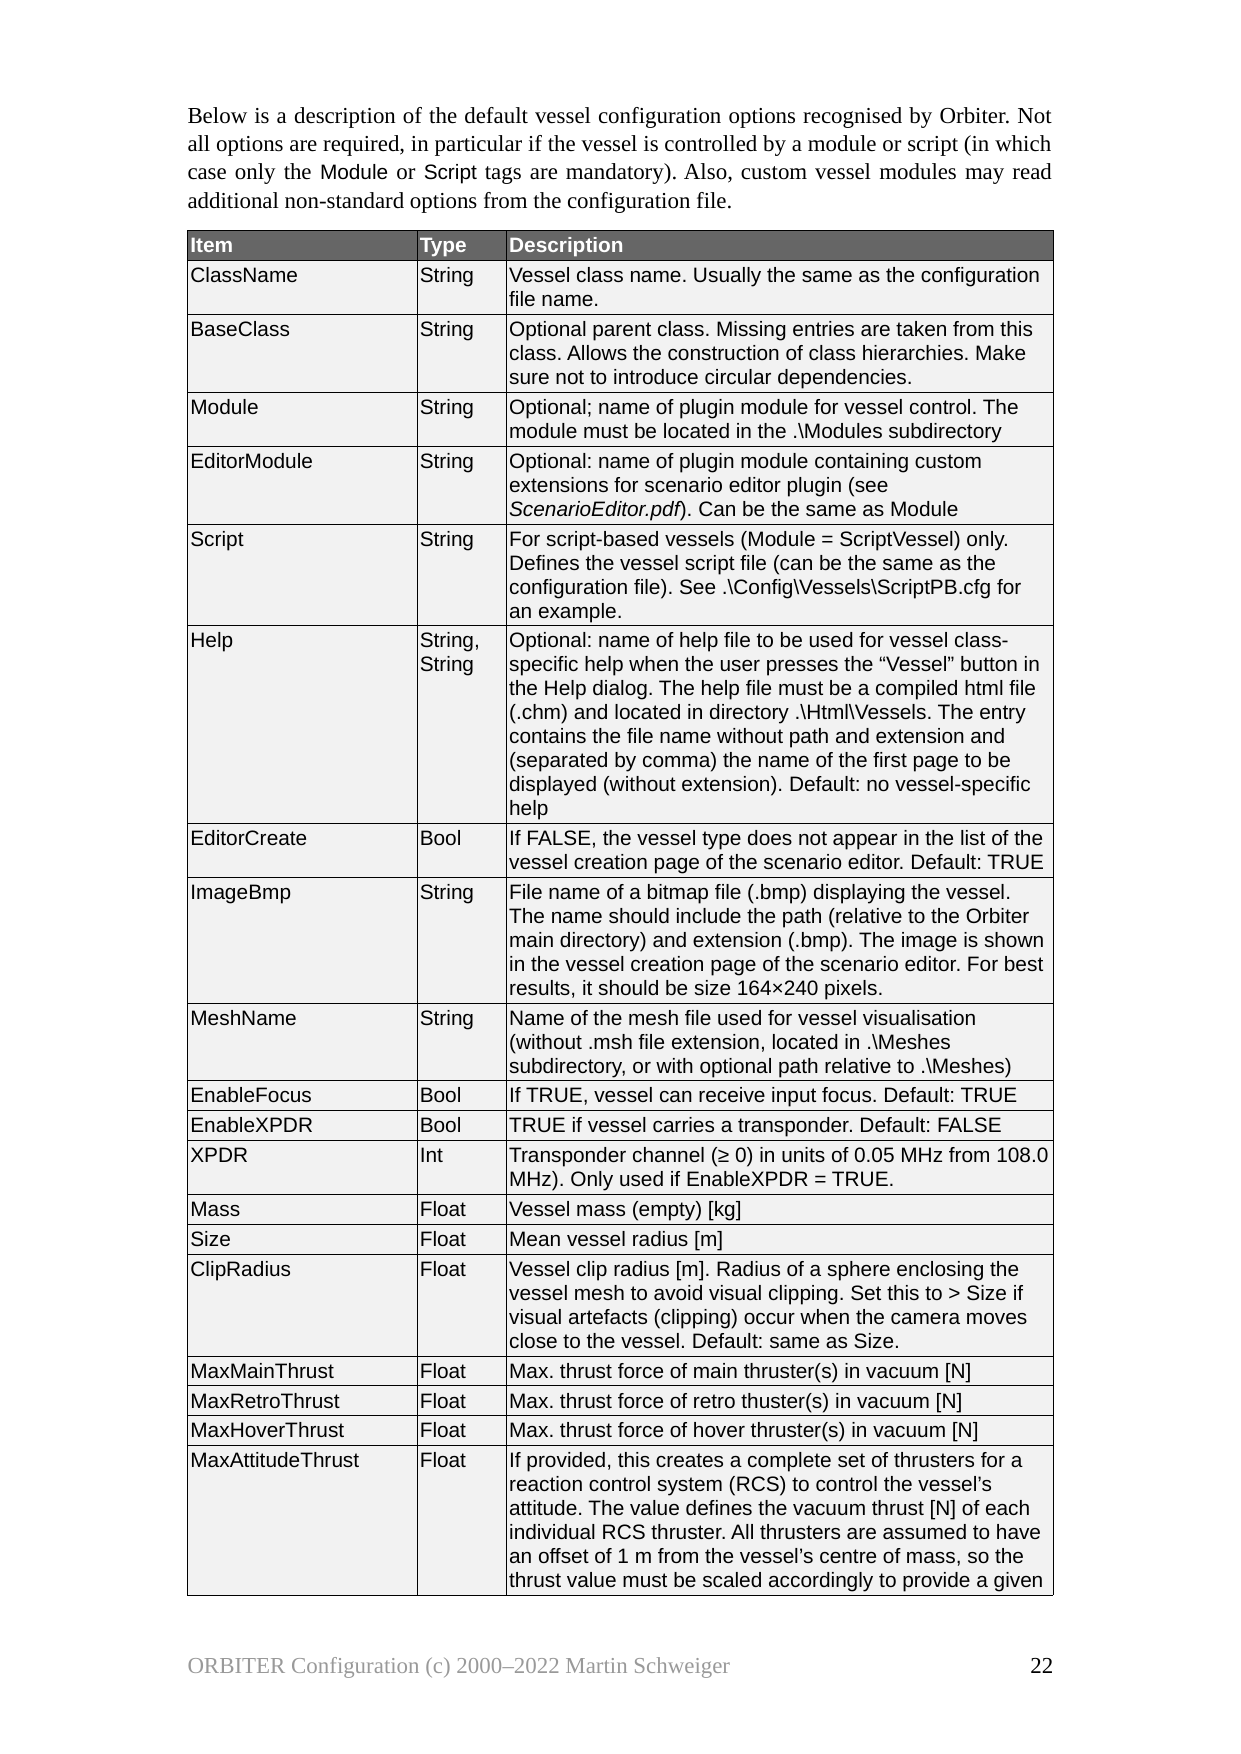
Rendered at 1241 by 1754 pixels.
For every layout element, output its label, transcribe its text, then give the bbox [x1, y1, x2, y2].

table_cell String [418, 1004, 506, 1080]
table_cell Optional: name of plugin module containing custom extensions for scenario editor plugin (see ScenarioEditor.pdf). Can be the same as Module [507, 447, 1053, 523]
table_cell Size [188, 1225, 417, 1254]
table_cell Int [418, 1141, 506, 1194]
table_cell Vessel mass (empty) [kg] [507, 1195, 1053, 1224]
table_cell Optional parent class. Missing entries are taken from this class. Allows the construction of class hierarchies. Make sure not to introduce circular dependencies. [507, 315, 1053, 392]
table_cell Optional: name of help file to be used for vessel class-specific help when the user presses the “Vessel” button in the Help dialog. The help file must be a compiled html file (.chm) and located in directory .\Html\Vessels. The entry contains the file name without path and extension and (separated by comma) the name of the first page to be displayed (without extension). Default: no vessel-specific help [507, 626, 1053, 823]
table_cell Float [418, 1416, 506, 1445]
table_cell Float [418, 1446, 506, 1595]
table_cell Mean vessel radius [m] [507, 1225, 1053, 1254]
table_cell Max. thrust force of hover thruster(s) in vacuum [N] [507, 1416, 1053, 1445]
table_cell Mass [188, 1195, 417, 1224]
table_cell String [418, 878, 506, 1002]
table_cell Vessel class name. Usually the same as the configuration file name. [507, 261, 1053, 314]
table_cell ClipRadius [188, 1255, 417, 1356]
table_cell String [418, 525, 506, 625]
table_cell Script [188, 525, 417, 625]
table_cell EnableFocus [188, 1081, 417, 1110]
table_cell File name of a bitmap file (.bmp) displaying the vessel. The name should include the path (relative to the Orbiter main directory) and extension (.bmp). The image is shown in the vessel creation page of the scenario editor. For best results, it should be size 164×240 pixels. [507, 878, 1053, 1002]
text Below is a description of the default vessel configuration options recognised by Orbiter. Not all options are required, in particular if the vessel is controlled by a module or script (in which case only the Module or Script tags are mandatory). Also, custom vessel modules may read additional non-standard options from the configuration file. [187, 100, 1053, 214]
table_cell Max. thrust force of retro thuster(s) in vacuum [N] [507, 1386, 1053, 1415]
table_cell String [418, 447, 506, 523]
table_cell Optional; name of plugin module for vessel control. The module must be located in the .\Modules subdirectory [507, 393, 1053, 446]
table_cell If FALSE, the vessel type does not appear in the list of the vessel creation page of the scenario editor. Default: TRUE [507, 824, 1053, 877]
table_cell Bool [418, 824, 506, 877]
table_header Type [418, 231, 506, 260]
table_cell EnableXPDR [188, 1111, 417, 1140]
table_cell MaxAttitudeThrust [188, 1446, 417, 1595]
table_cell EditorModule [188, 447, 417, 523]
table_cell Vessel clip radius [m]. Radius of a sphere enclosing the vessel mesh to avoid visual clipping. Set this to > Size if visual artefacts (clipping) occur when the camera moves close to the vessel. Default: same as Size. [507, 1255, 1053, 1356]
table_cell Float [418, 1357, 506, 1385]
table_cell String [418, 393, 506, 446]
table_cell Bool [418, 1081, 506, 1110]
table_cell String, String [418, 626, 506, 823]
table_cell String [418, 315, 506, 392]
table_cell MeshName [188, 1004, 417, 1080]
table_cell If provided, this creates a complete set of thrusters for a reaction control system (RCS) to control the vessel’s attitude. The value defines the vacuum thrust [N] of each individual RCS thruster. All thrusters are assumed to have an offset of 1 m from the vessel’s centre of mass, so the thrust value must be scaled accordingly to provide a given [507, 1446, 1053, 1595]
table_cell For script-based vessels (Module = ScriptVessel) only. Defines the vessel script file (can be the same as the configuration file). See .\Config\Vessels\ScriptPB.cfg for an example. [507, 525, 1053, 625]
table_cell Name of the mesh file used for vessel visualisation (without .msh file extension, located in .\Meshes subdirectory, or with optional path relative to .\Meshes) [507, 1004, 1053, 1080]
table_cell String [418, 261, 506, 314]
table_cell MaxRetroThrust [188, 1386, 417, 1415]
table_cell Max. thrust force of main thruster(s) in vacuum [N] [507, 1357, 1053, 1385]
table_cell Module [188, 393, 417, 446]
table_cell EditorCreate [188, 824, 417, 877]
table_cell MaxMainThrust [188, 1357, 417, 1385]
table_cell Float [418, 1386, 506, 1415]
table_cell MaxHoverThrust [188, 1416, 417, 1445]
table_cell Bool [418, 1111, 506, 1140]
table_cell BaseClass [188, 315, 417, 392]
table_cell Help [188, 626, 417, 823]
table_cell Float [418, 1225, 506, 1254]
table_cell Transponder channel (≥ 0) in units of 0.05 MHz from 108.0 MHz). Only used if EnableXPDR = TRUE. [507, 1141, 1053, 1194]
table_cell If TRUE, vessel can receive input focus. Default: TRUE [507, 1081, 1053, 1110]
table_cell ImageBmp [188, 878, 417, 1002]
table_cell ClassName [188, 261, 417, 314]
table_cell Float [418, 1195, 506, 1224]
table_cell TRUE if vessel carries a transponder. Default: FALSE [507, 1111, 1053, 1140]
table_header Description [507, 231, 1053, 260]
table_header Item [188, 231, 417, 260]
table_cell Float [418, 1255, 506, 1356]
table_cell XPDR [188, 1141, 417, 1194]
